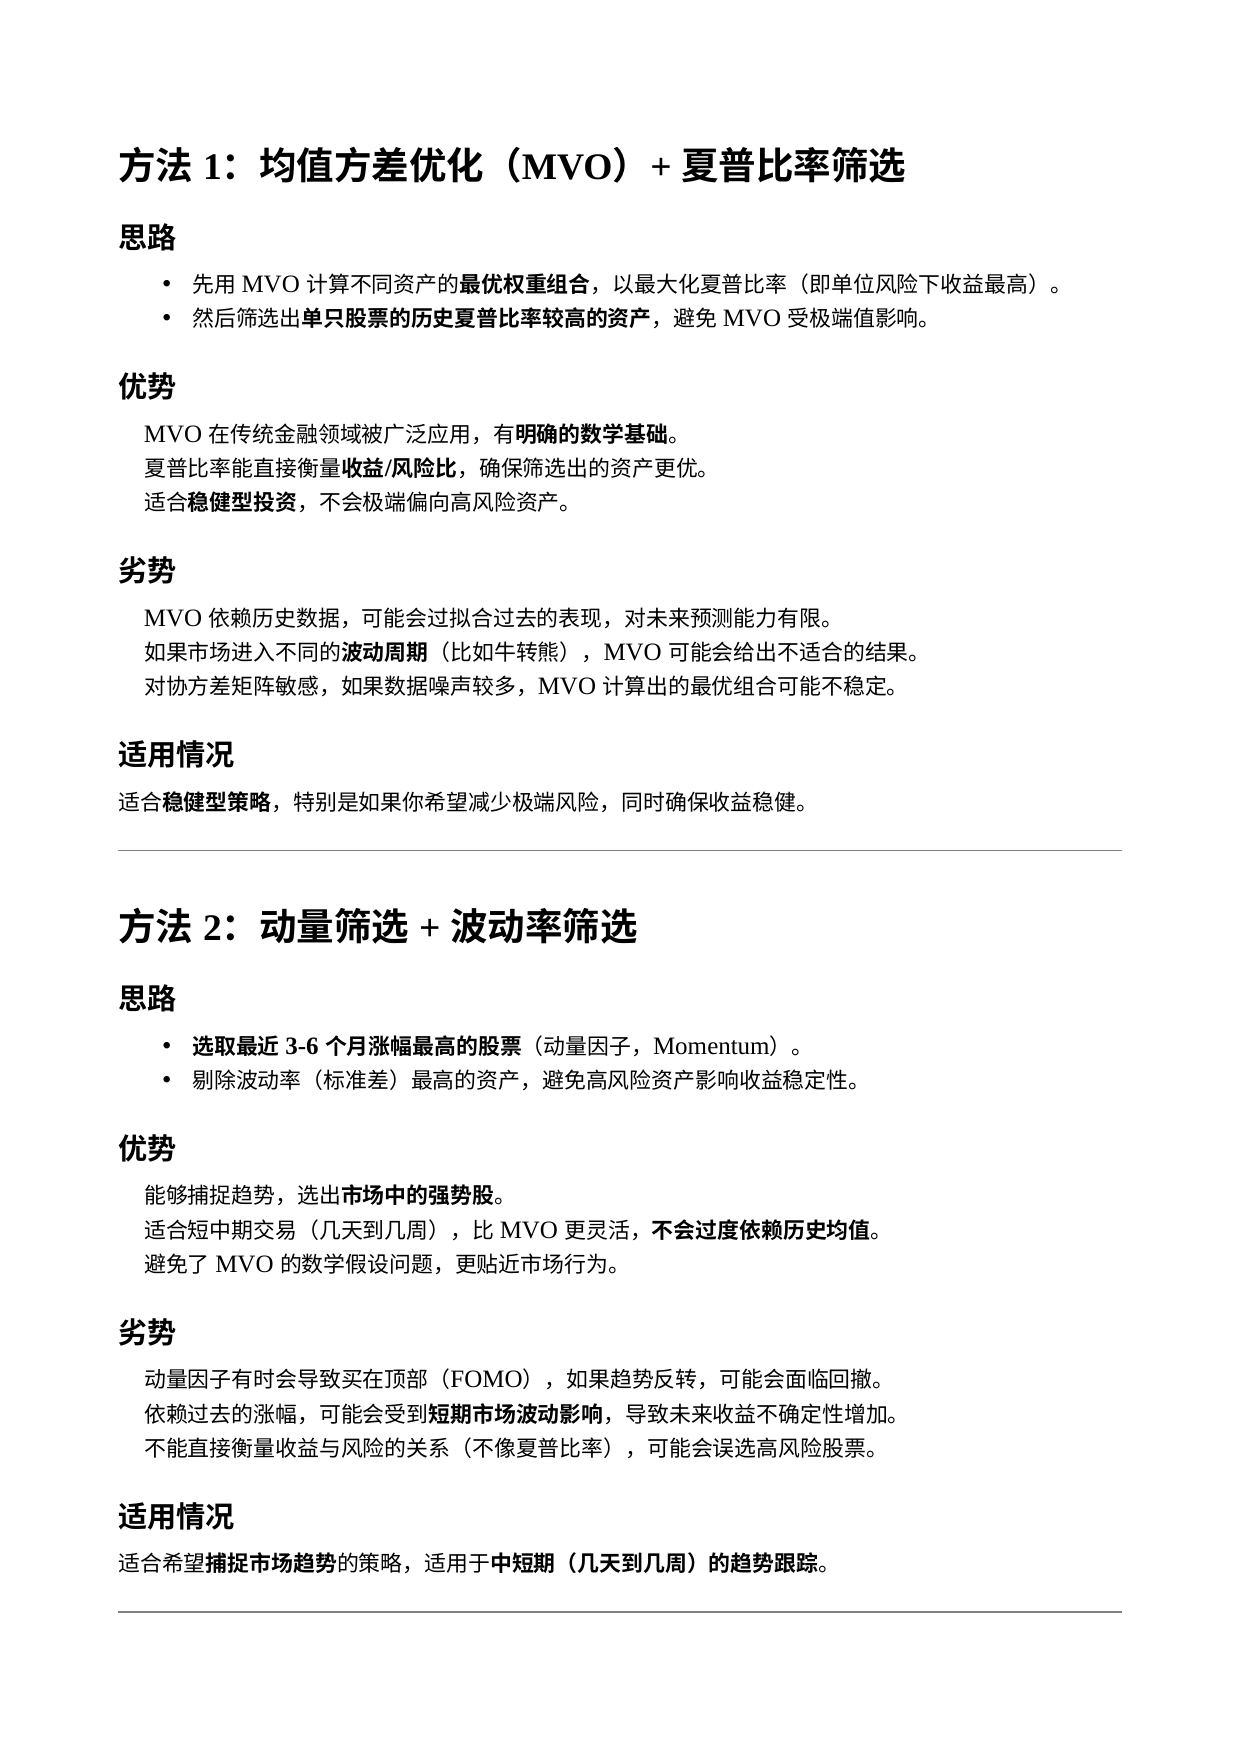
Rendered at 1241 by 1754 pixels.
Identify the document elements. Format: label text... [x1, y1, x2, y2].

list 剔除波动率（标准差）最高的资产，避免高风险资产影响收益稳定性。 [162, 1065, 1122, 1095]
text ❌ MVO 依赖历史数据，可能会过拟合过去的表现，对未来预测能力有限。 ❌ 如果市场进入不同的波动周期（比如牛转熊），MVO 可能会给出不适合的结果。 ❌ 对协方差矩阵敏感，如果数据噪声较多，MVO 计算出的最优组合可能不稳定。 [118, 603, 1122, 701]
subtitle 劣势 [118, 1312, 1122, 1352]
list 然后筛选出单只股票的历史夏普比率较高的资产，避免 MVO 受极端值影响。 [162, 303, 1122, 333]
subtitle 劣势 [118, 551, 1122, 590]
list 先用 MVO 计算不同资产的最优权重组合，以最大化夏普比率（即单位风险下收益最高）。 [162, 269, 1122, 299]
text ✅ MVO 在传统金融领域被广泛应用，有明确的数学基础。 ✅ 夏普比率能直接衡量收益/风险比，确保筛选出的资产更优。 ✅ 适合稳健型投资，不会极端偏向高风险资产。 [118, 419, 1122, 517]
subtitle 方法 1：均值方差优化（MVO）+ 夏普比率筛选 [118, 139, 1122, 190]
subtitle 优势 [118, 1128, 1122, 1168]
text 适合稳健型策略，特别是如果你希望减少极端风险，同时确保收益稳健。 [118, 787, 1122, 816]
subtitle 优势 [118, 367, 1122, 406]
subtitle 适用情况 [118, 1496, 1122, 1536]
list 选取最近 3-6 个月涨幅最高的股票（动量因子，Momentum）。 [162, 1031, 1122, 1061]
text 适合希望捕捉市场趋势的策略，适用于中短期（几天到几周）的趋势跟踪。 [118, 1548, 1122, 1578]
subtitle 适用情况 [118, 734, 1122, 774]
text ✅ 能够捕捉趋势，选出市场中的强势股。 ✅ 适合短中期交易（几天到几周），比 MVO 更灵活，不会过度依赖历史均值。 ✅ 避免了 MVO 的数学假设问题，更贴近市场行为。 [118, 1181, 1122, 1279]
text ❌ 动量因子有时会导致买在顶部（FOMO），如果趋势反转，可能会面临回撤。 ❌ 依赖过去的涨幅，可能会受到短期市场波动影响，导致未来收益不确定性增加。 ❌ 不能直接衡量收益与风险的关系（不像夏普比率），可能会误选高风险股票。 [118, 1364, 1122, 1462]
subtitle 思路 [118, 979, 1122, 1018]
subtitle 方法 2：动量筛选 + 波动率筛选 [118, 901, 1122, 952]
subtitle 思路 [118, 217, 1122, 257]
